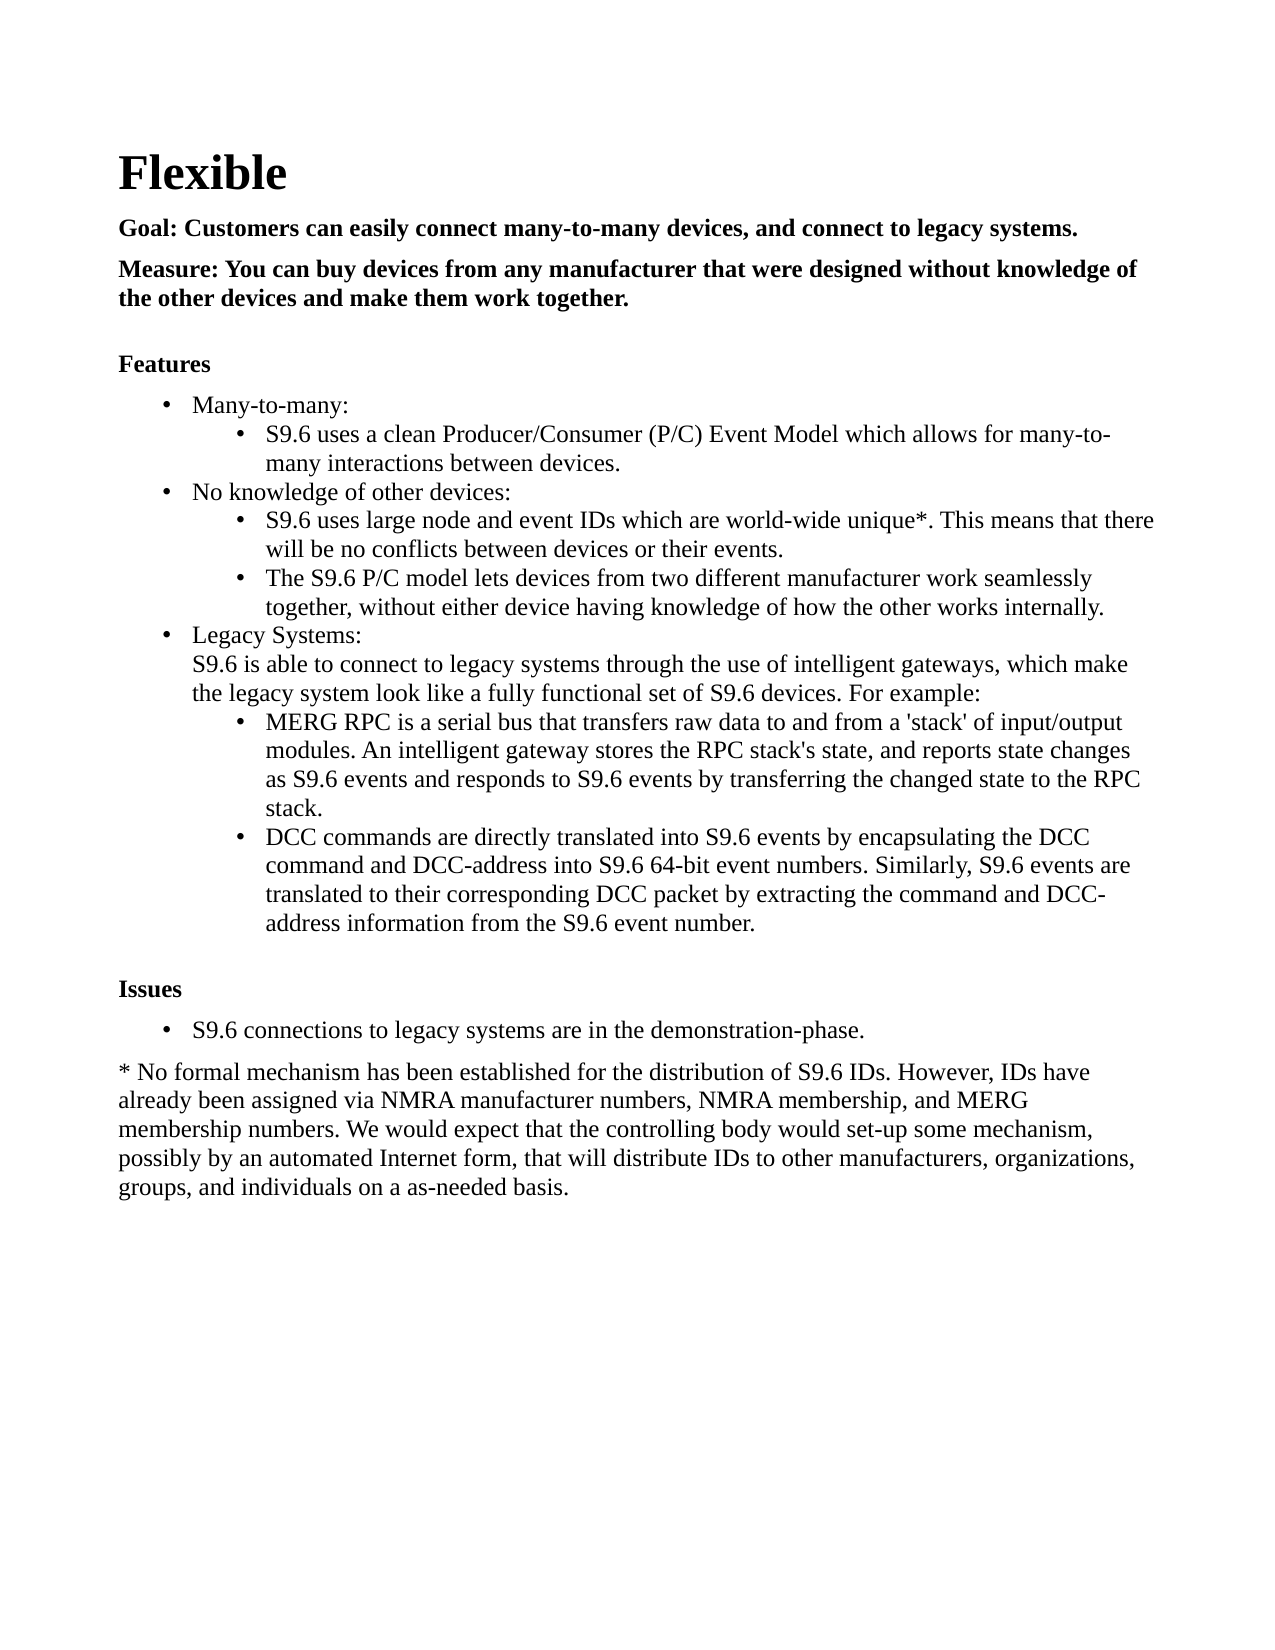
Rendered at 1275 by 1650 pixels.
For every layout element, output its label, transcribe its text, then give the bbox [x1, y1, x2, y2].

list S9.6 connections to legacy systems are in the demonstration-phase. [162, 1016, 1157, 1044]
list Many-to-many: [162, 391, 1157, 419]
subtitle Flexible [118, 143, 1157, 201]
list Legacy Systems: S9.6 is able to connect to legacy systems through the use of intelligent gateways, which make the legacy system look like a fully functional set of S9.6 devices. For example: [162, 621, 1157, 707]
text * No formal mechanism has been established for the distribution of S9.6 IDs. However, IDs have already been assigned via NMRA manufacturer numbers, NMRA membership, and MERG membership numbers. We would expect that the controlling body would set-up some mechanism, possibly by an automated Internet form, that will distribute IDs to other manufacturers, organizations, groups, and individuals on a as-needed basis. [118, 1057, 1157, 1201]
list MERG RPC is a serial bus that transfers raw data to and from a 'stack' of input/output modules. An intelligent gateway stores the RPC stack's state, and reports state changes as S9.6 events and responds to S9.6 events by transferring the changed state to the RPC stack. [236, 707, 1157, 822]
list DCC commands are directly translated into S9.6 events by encapsulating the DCC command and DCC-address into S9.6 64-bit event numbers. Similarly, S9.6 events are translated to their corresponding DCC packet by extracting the command and DCC-address information from the S9.6 event number. [236, 822, 1157, 937]
list The S9.6 P/C model lets devices from two different manufacturer work seamlessly together, without either device having knowledge of how the other works internally. [236, 563, 1157, 621]
list S9.6 uses large node and event IDs which are world-wide unique*. This means that there will be no conflicts between devices or their events. [236, 506, 1157, 563]
subtitle Features [118, 349, 1157, 378]
subtitle Issues [118, 974, 1157, 1003]
list S9.6 uses a clean Producer/Consumer (P/C) Event Model which allows for many-to-many interactions between devices. [236, 419, 1157, 477]
list No knowledge of other devices: [162, 477, 1157, 506]
text Measure: You can buy devices from any manufacturer that were designed without knowledge of the other devices and make them work together. [118, 254, 1157, 312]
text Goal: Customers can easily connect many-to-many devices, and connect to legacy systems. [118, 213, 1157, 242]
